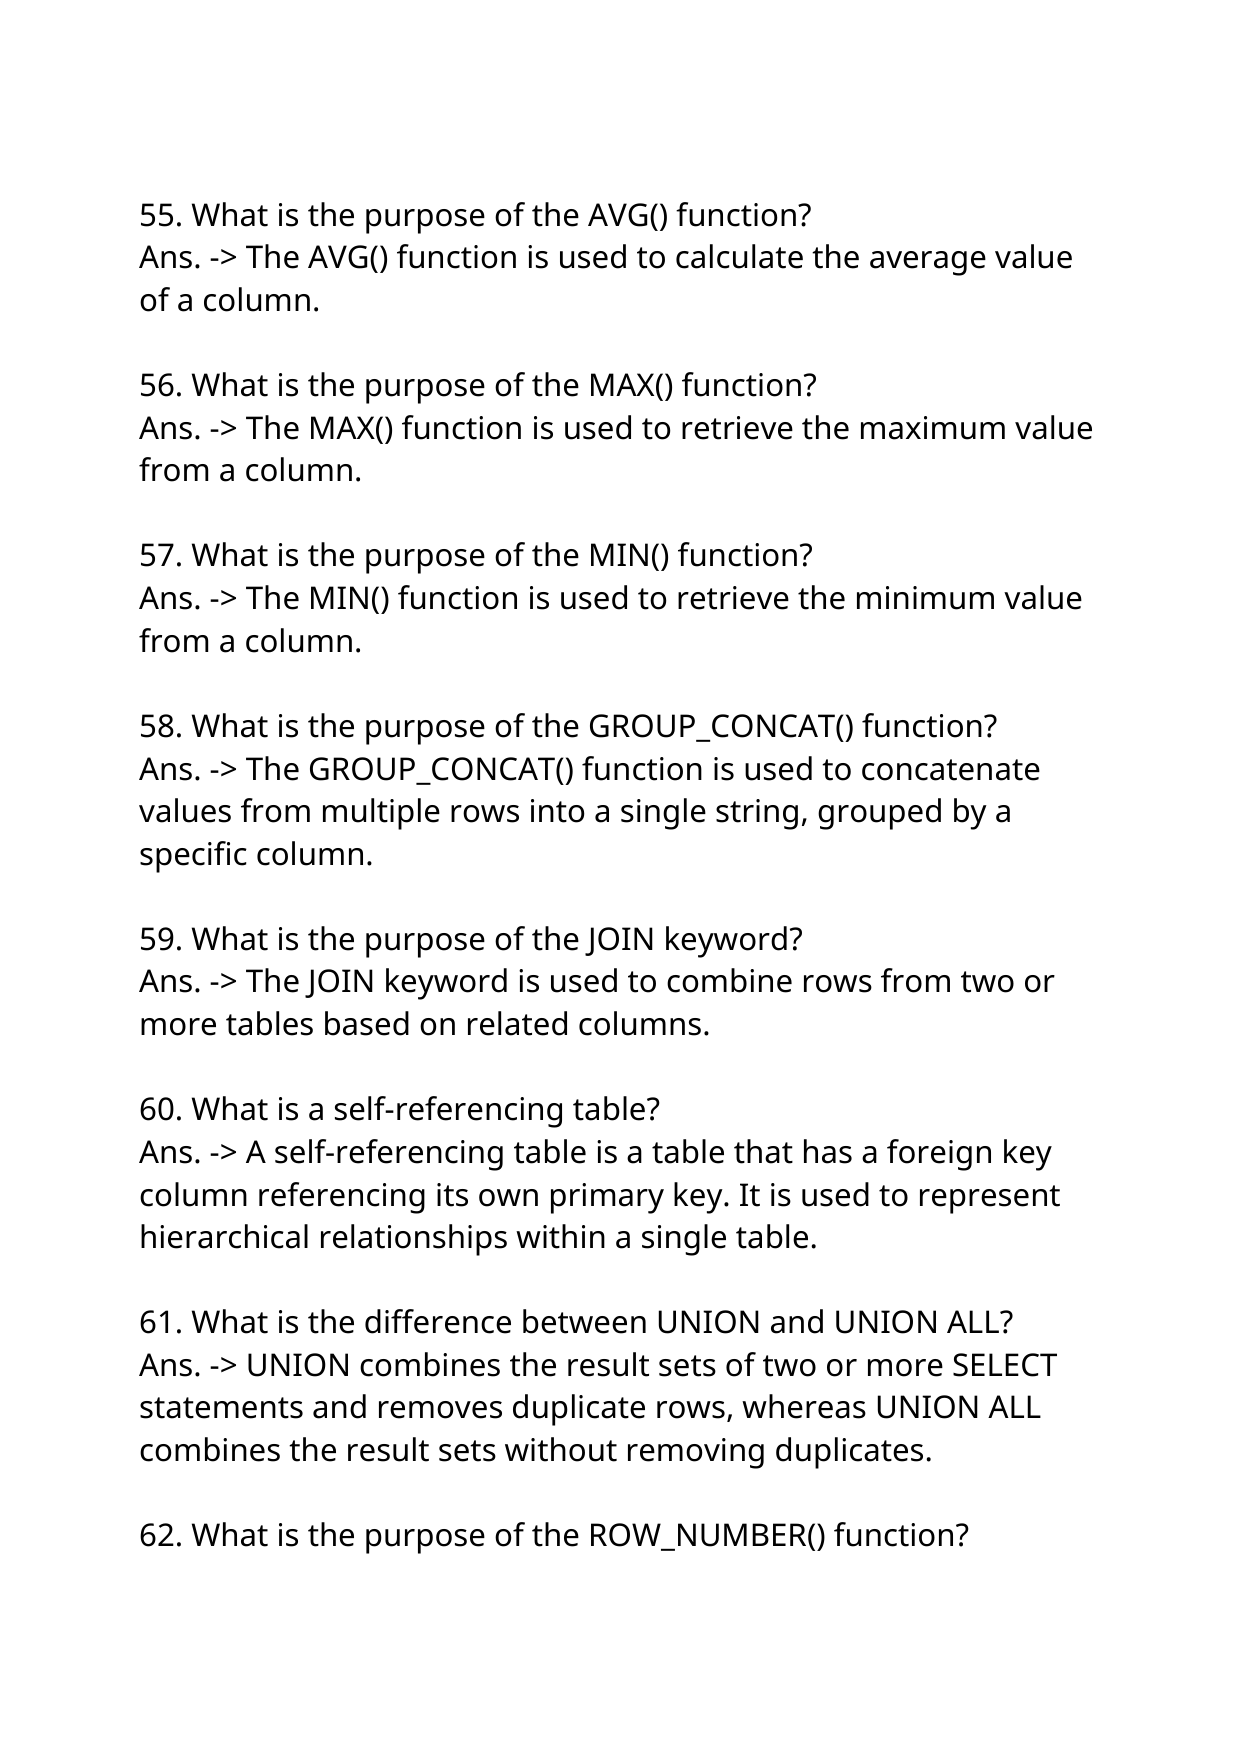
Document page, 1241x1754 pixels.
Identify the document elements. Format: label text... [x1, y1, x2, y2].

text 57. What is the purpose of the MIN() function? [139, 533, 1101, 576]
text 58. What is the purpose of the GROUP_CONCAT() function? [139, 704, 1101, 746]
text Ans. -> The GROUP_CONCAT() function is used to concatenate values from multiple rows into a single string, grouped by a specific column. [139, 746, 1101, 874]
text Ans. -> The MIN() function is used to retrieve the minimum value from a column. [139, 576, 1101, 661]
text 56. What is the purpose of the MAX() function? [139, 363, 1101, 406]
text Ans. -> UNION combines the result sets of two or more SELECT statements and removes duplicate rows, whereas UNION ALL combines the result sets without removing duplicates. [139, 1343, 1101, 1471]
text Ans. -> The JOIN keyword is used to combine rows from two or more tables based on related columns. [139, 959, 1101, 1045]
text Ans. -> The AVG() function is used to calculate the average value of a column. [139, 235, 1101, 320]
text Ans. -> A self-referencing table is a table that has a foreign key column referencing its own primary key. It is used to represent hierarchical relationships within a single table. [139, 1130, 1101, 1258]
text 62. What is the purpose of the ROW_NUMBER() function? [139, 1513, 1101, 1556]
text 61. What is the difference between UNION and UNION ALL? [139, 1300, 1101, 1343]
text Ans. -> The MAX() function is used to retrieve the maximum value from a column. [139, 406, 1101, 491]
text 55. What is the purpose of the AVG() function? [139, 193, 1101, 235]
text 59. What is the purpose of the JOIN keyword? [139, 917, 1101, 959]
text 60. What is a self-referencing table? [139, 1087, 1101, 1130]
